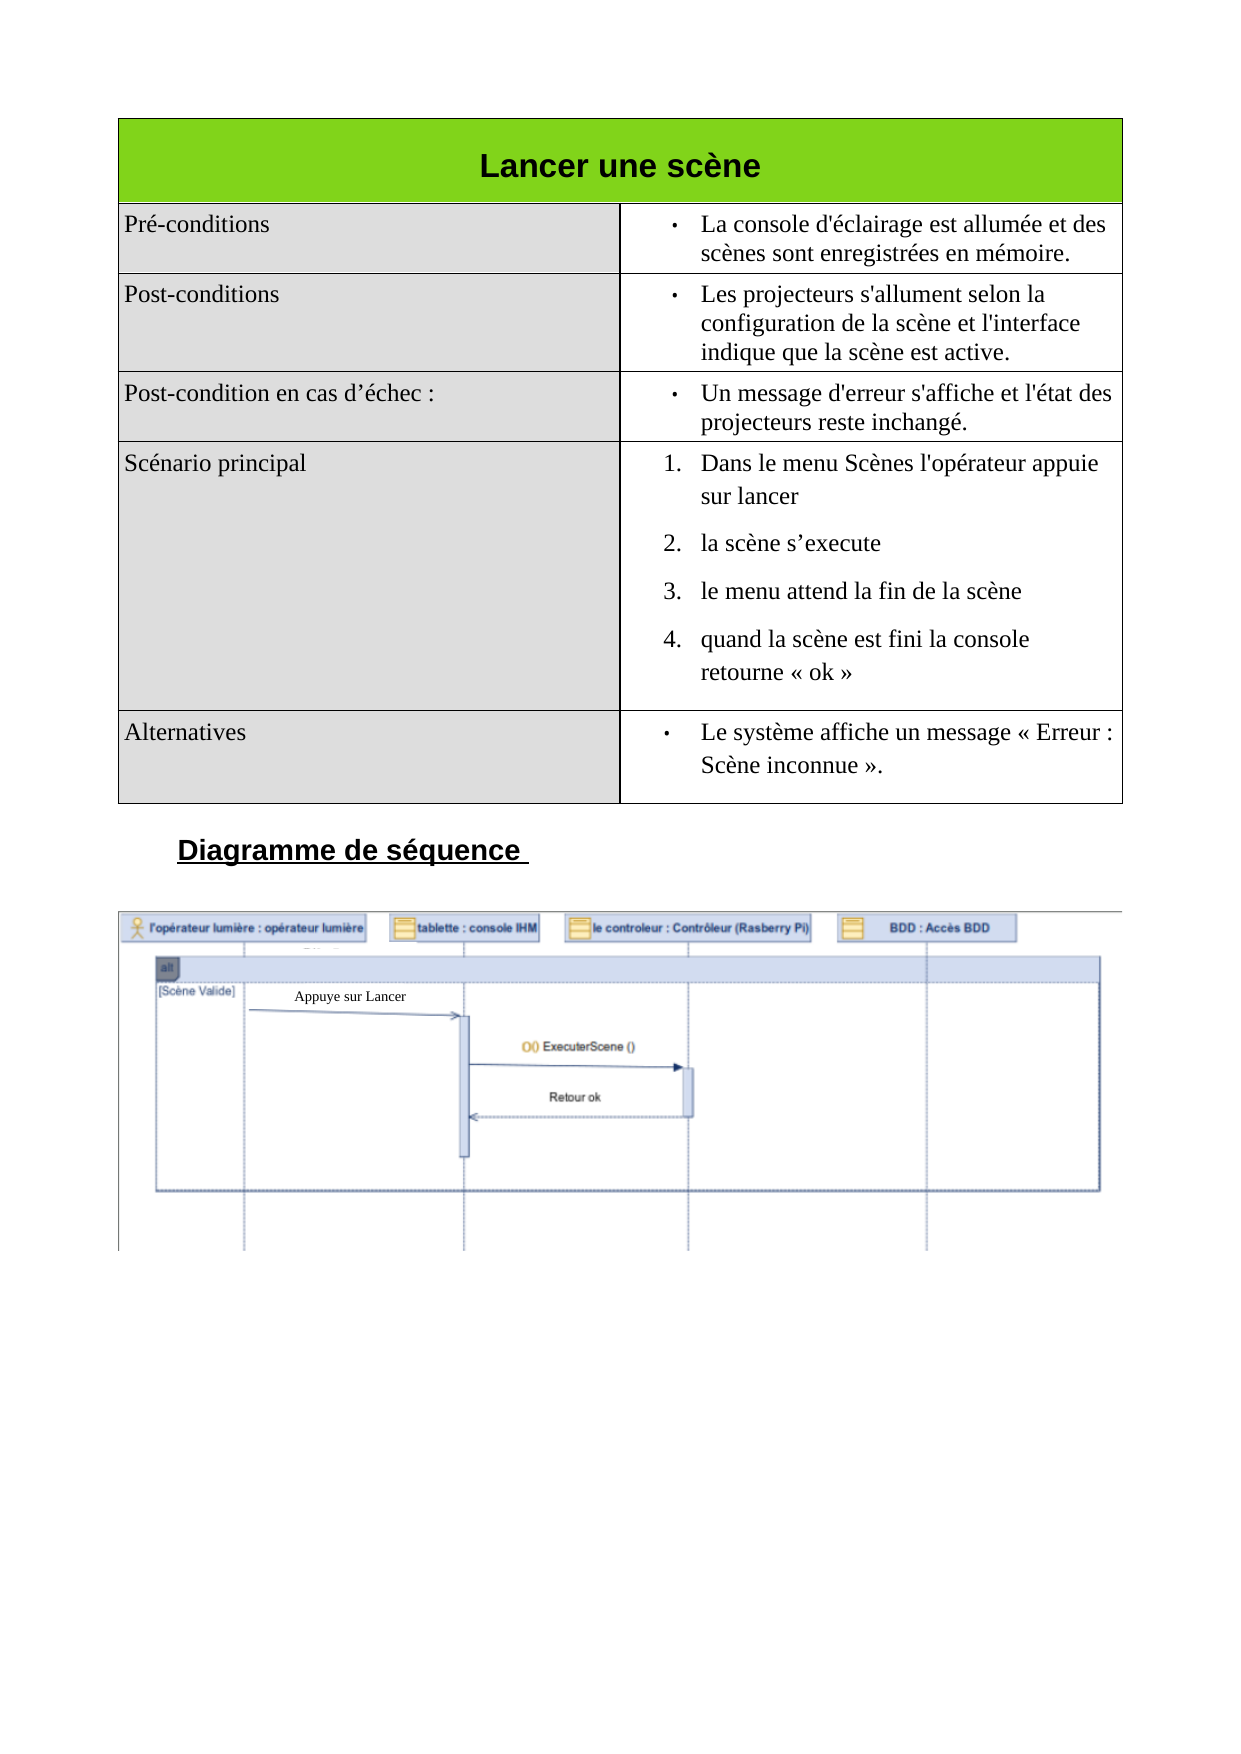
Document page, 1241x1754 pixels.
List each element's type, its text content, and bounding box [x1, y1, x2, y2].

table_cell Alternatives [119, 711, 619, 803]
table_cell La console d'éclairage est allumée et des scènes sont enregistrées en mémoire. [621, 204, 1122, 272]
subtitle Diagramme de séquence [177, 833, 1122, 867]
table_header Lancer une scène [119, 119, 1122, 202]
table_cell Pré-conditions [119, 204, 619, 272]
table_cell Scénario principal [119, 442, 619, 710]
table_cell Un message d'erreur s'affiche et l'état des projecteurs reste inchangé. [621, 372, 1122, 441]
table_cell Le système affiche un message « Erreur : Scène inconnue ». [621, 711, 1122, 803]
table_cell Post-conditions [119, 274, 619, 371]
table_cell Post-condition en cas d’échec : [119, 372, 619, 441]
table_cell Dans le menu Scènes l'opérateur appuie sur lancer la scène s’execute le menu attend la fin de la scène quand la scène est fini la console retourne « ok » [621, 442, 1122, 710]
picture [118, 910, 1123, 1251]
table_cell Les projecteurs s'allument selon la configuration de la scène et l'interface indique que la scène est active. [621, 274, 1122, 371]
